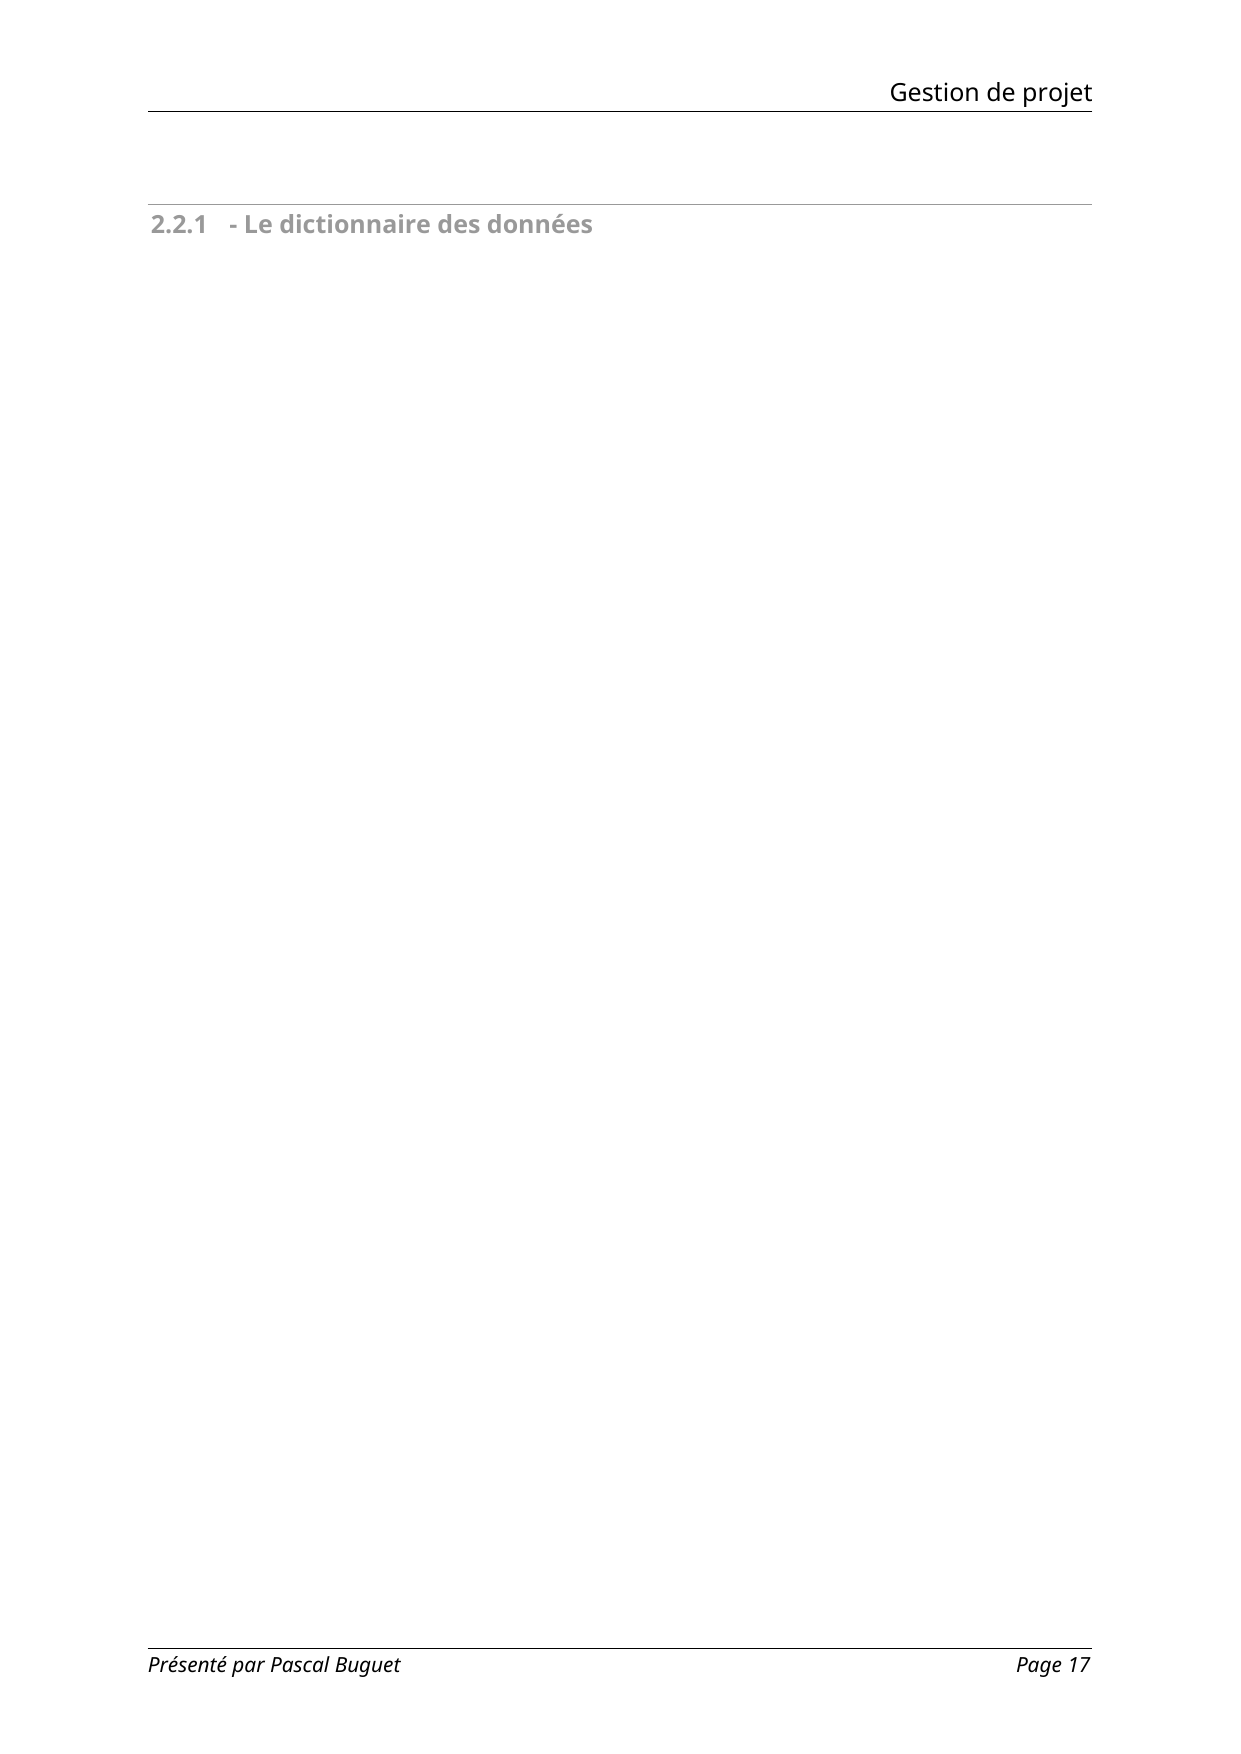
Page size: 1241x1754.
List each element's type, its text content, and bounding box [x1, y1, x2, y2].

subtitle - Le dictionnaire des données [148, 205, 1092, 244]
